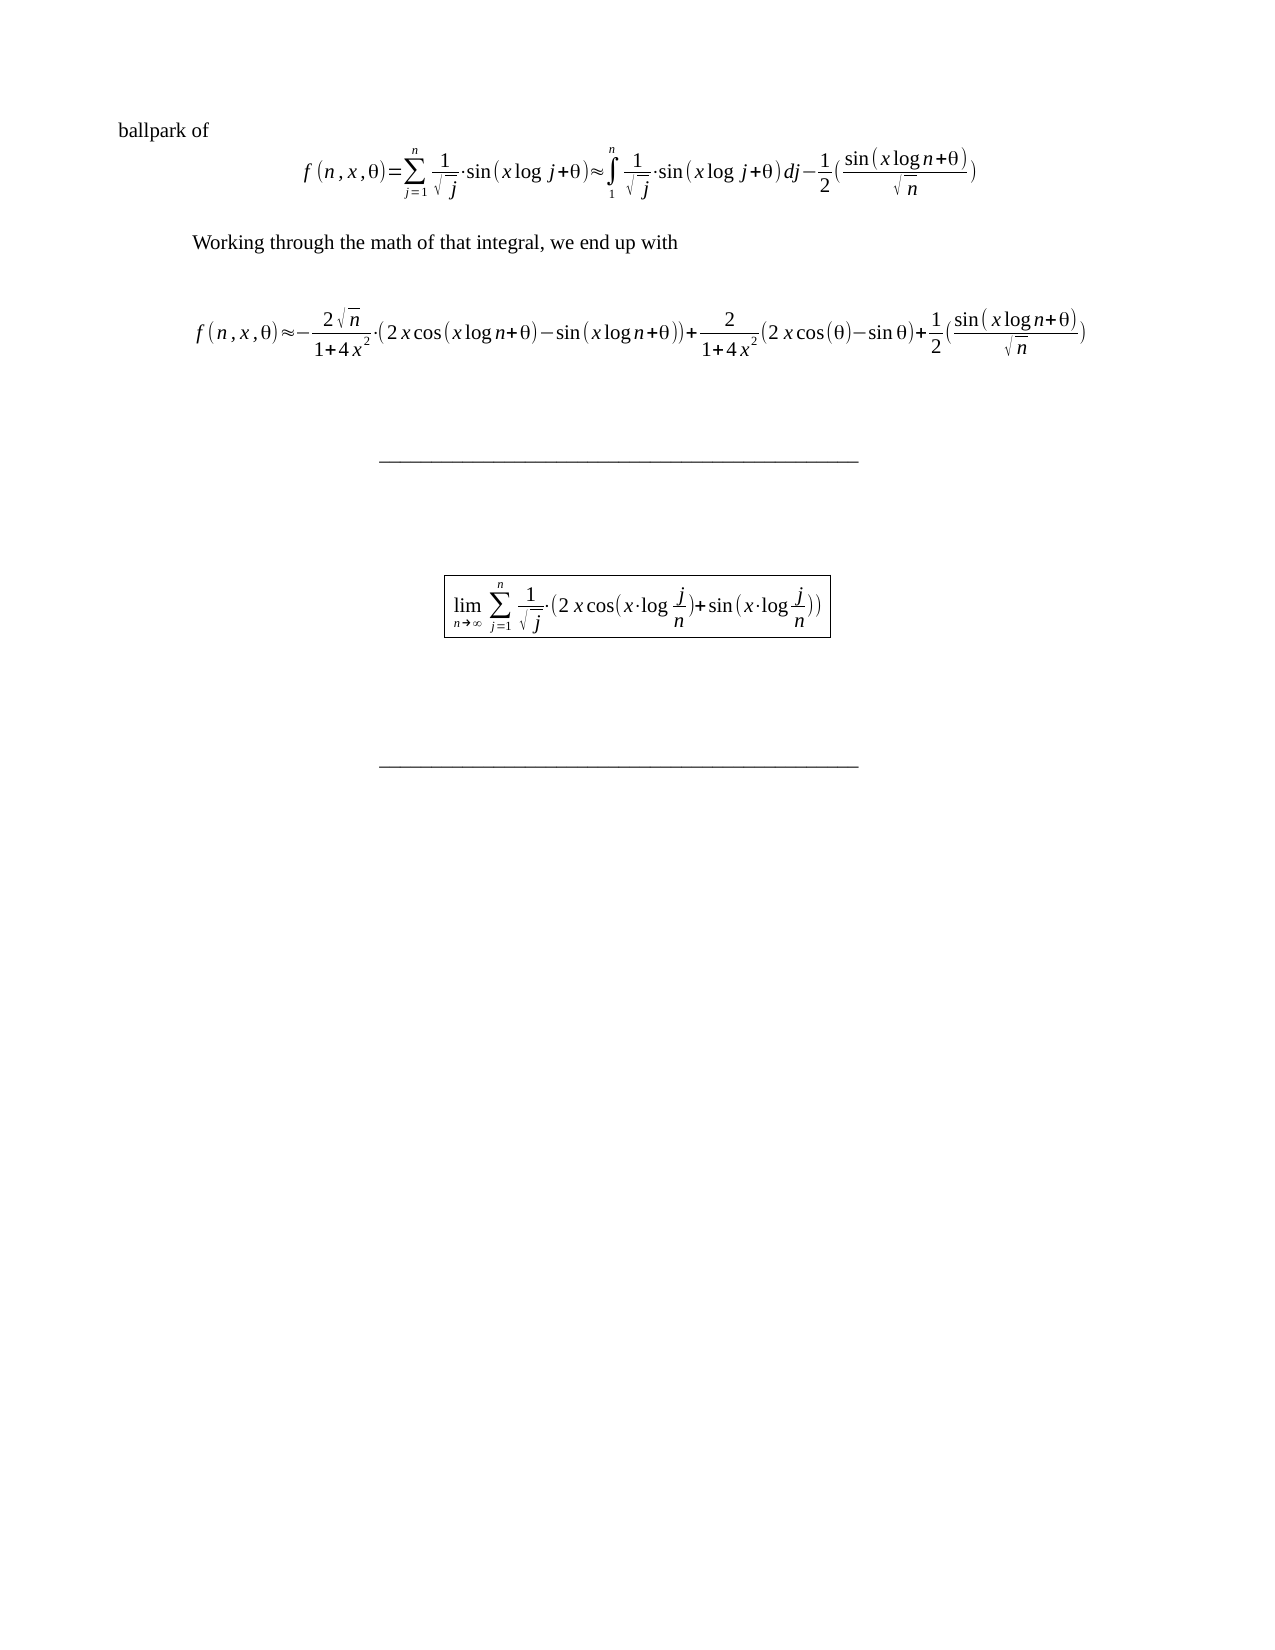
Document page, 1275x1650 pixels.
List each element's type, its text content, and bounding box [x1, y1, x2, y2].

text ballpark of [118, 118, 1157, 142]
text ______________________________________________ [118, 441, 1157, 465]
text ______________________________________________ [118, 746, 1157, 770]
text Working through the math of that integral, we end up with [118, 229, 1157, 254]
